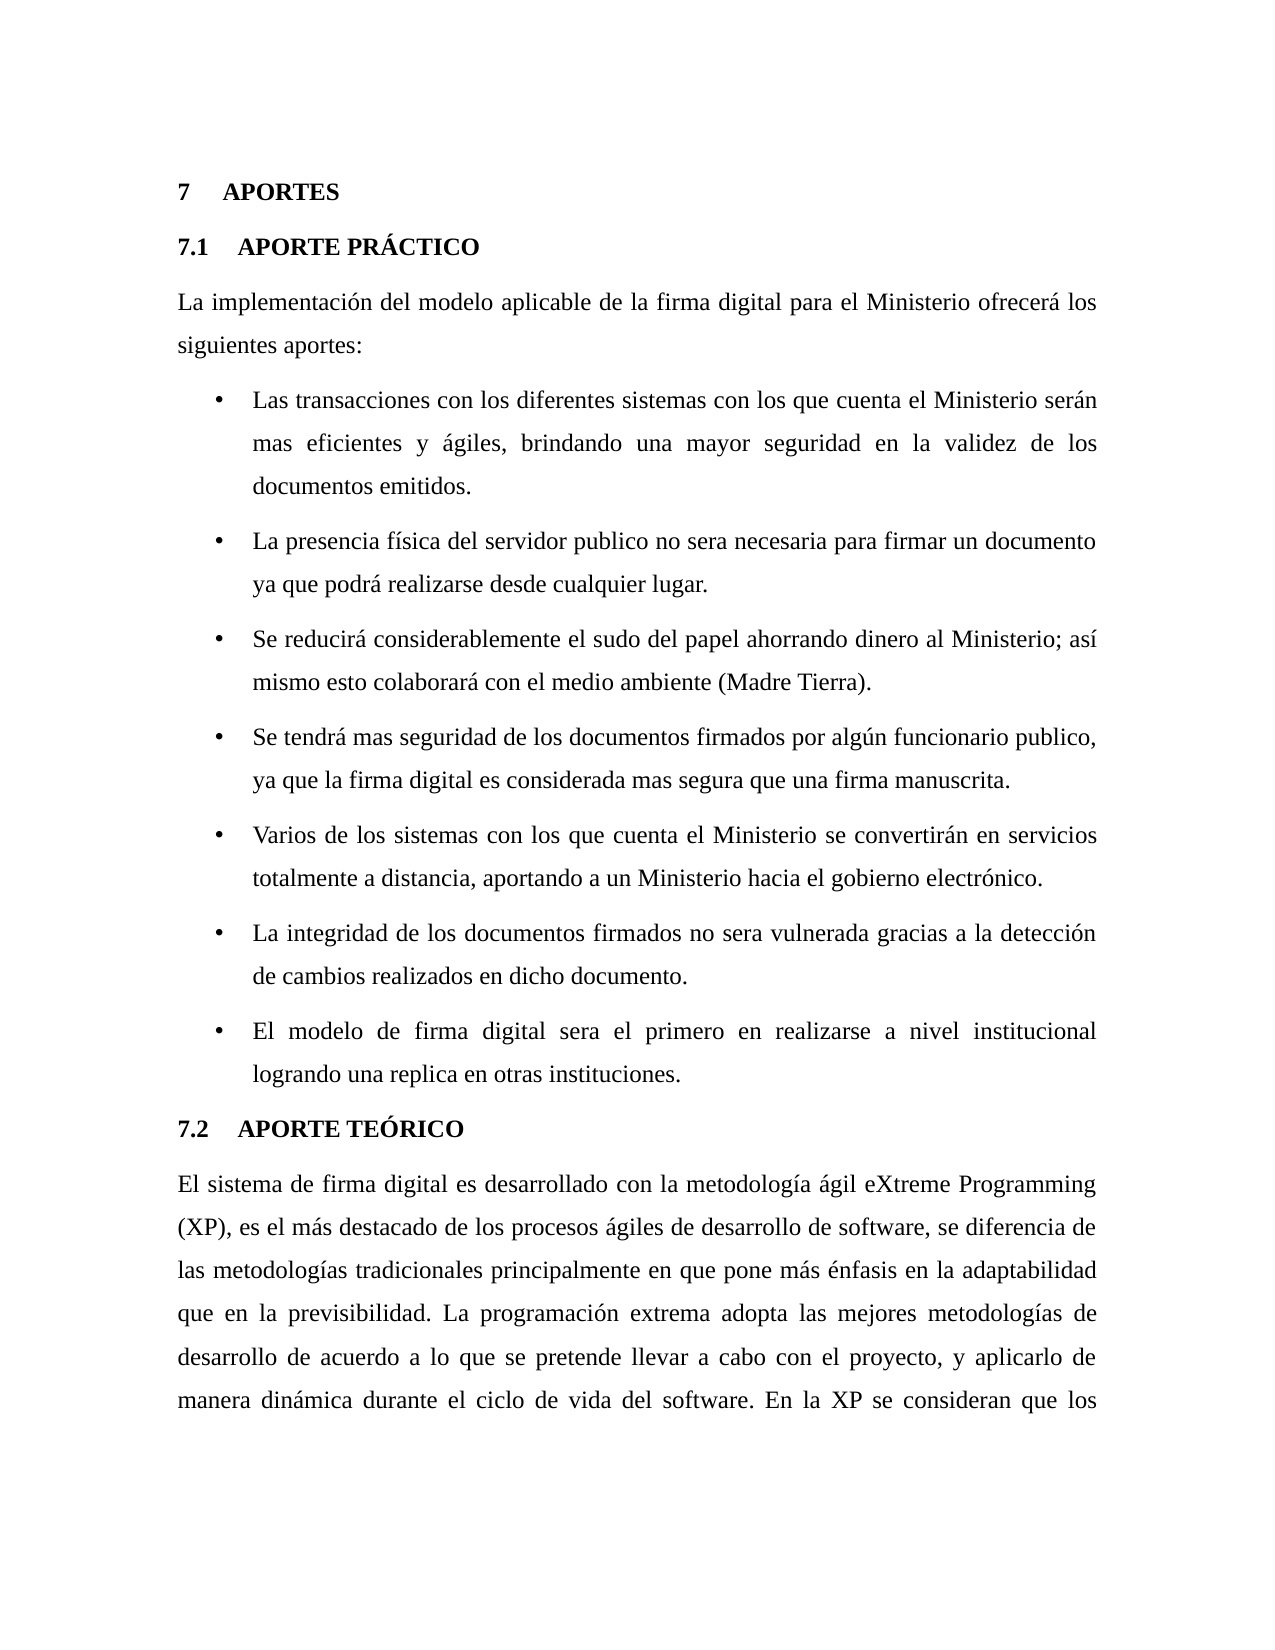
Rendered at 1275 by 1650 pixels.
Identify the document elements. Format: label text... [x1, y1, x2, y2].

list Varios de los sistemas con los que cuenta el Ministerio se convertirán en servicios totalmente a distancia, aportando a un Ministerio hacia el gobierno electrónico. [215, 820, 1098, 892]
list La presencia física del servidor publico no sera necesaria para firmar un documento ya que podrá realizarse desde cualquier lugar. [215, 526, 1098, 598]
list Se tendrá mas seguridad de los documentos firmados por algún funcionario publico, ya que la firma digital es considerada mas segura que una firma manuscrita. [215, 722, 1098, 794]
list El modelo de firma digital sera el primero en realizarse a nivel institucional logrando una replica en otras instituciones. [215, 1016, 1098, 1088]
text El sistema de firma digital es desarrollado con la metodología ágil eXtreme Programming (XP), es el más destacado de los procesos ágiles de desarrollo de software, se diferencia de las metodologías tradicionales principalmente en que pone más énfasis en la adaptabilidad que en la previsibilidad. La programación extrema adopta las mejores metodologías de desarrollo de acuerdo a lo que se pretende llevar a cabo con el proyecto, y aplicarlo de manera dinámica durante el ciclo de vida del software. En la XP se consideran que los [177, 1169, 1098, 1413]
list Las transacciones con los diferentes sistemas con los que cuenta el Ministerio serán mas eficientes y ágiles, brindando una mayor seguridad en la validez de los documentos emitidos. [215, 385, 1098, 500]
subtitle APORTE TEÓRICO [177, 1114, 1098, 1143]
list La integridad de los documentos firmados no sera vulnerada gracias a la detección de cambios realizados en dicho documento. [215, 918, 1098, 990]
text La implementación del modelo aplicable de la firma digital para el Ministerio ofrecerá los siguientes aportes: [177, 287, 1098, 359]
subtitle APORTE PRÁCTICO [177, 232, 1098, 261]
list Se reducirá considerablemente el sudo del papel ahorrando dinero al Ministerio; así mismo esto colaborará con el medio ambiente (Madre Tierra). [215, 624, 1098, 696]
subtitle APORTES [177, 177, 1098, 206]
